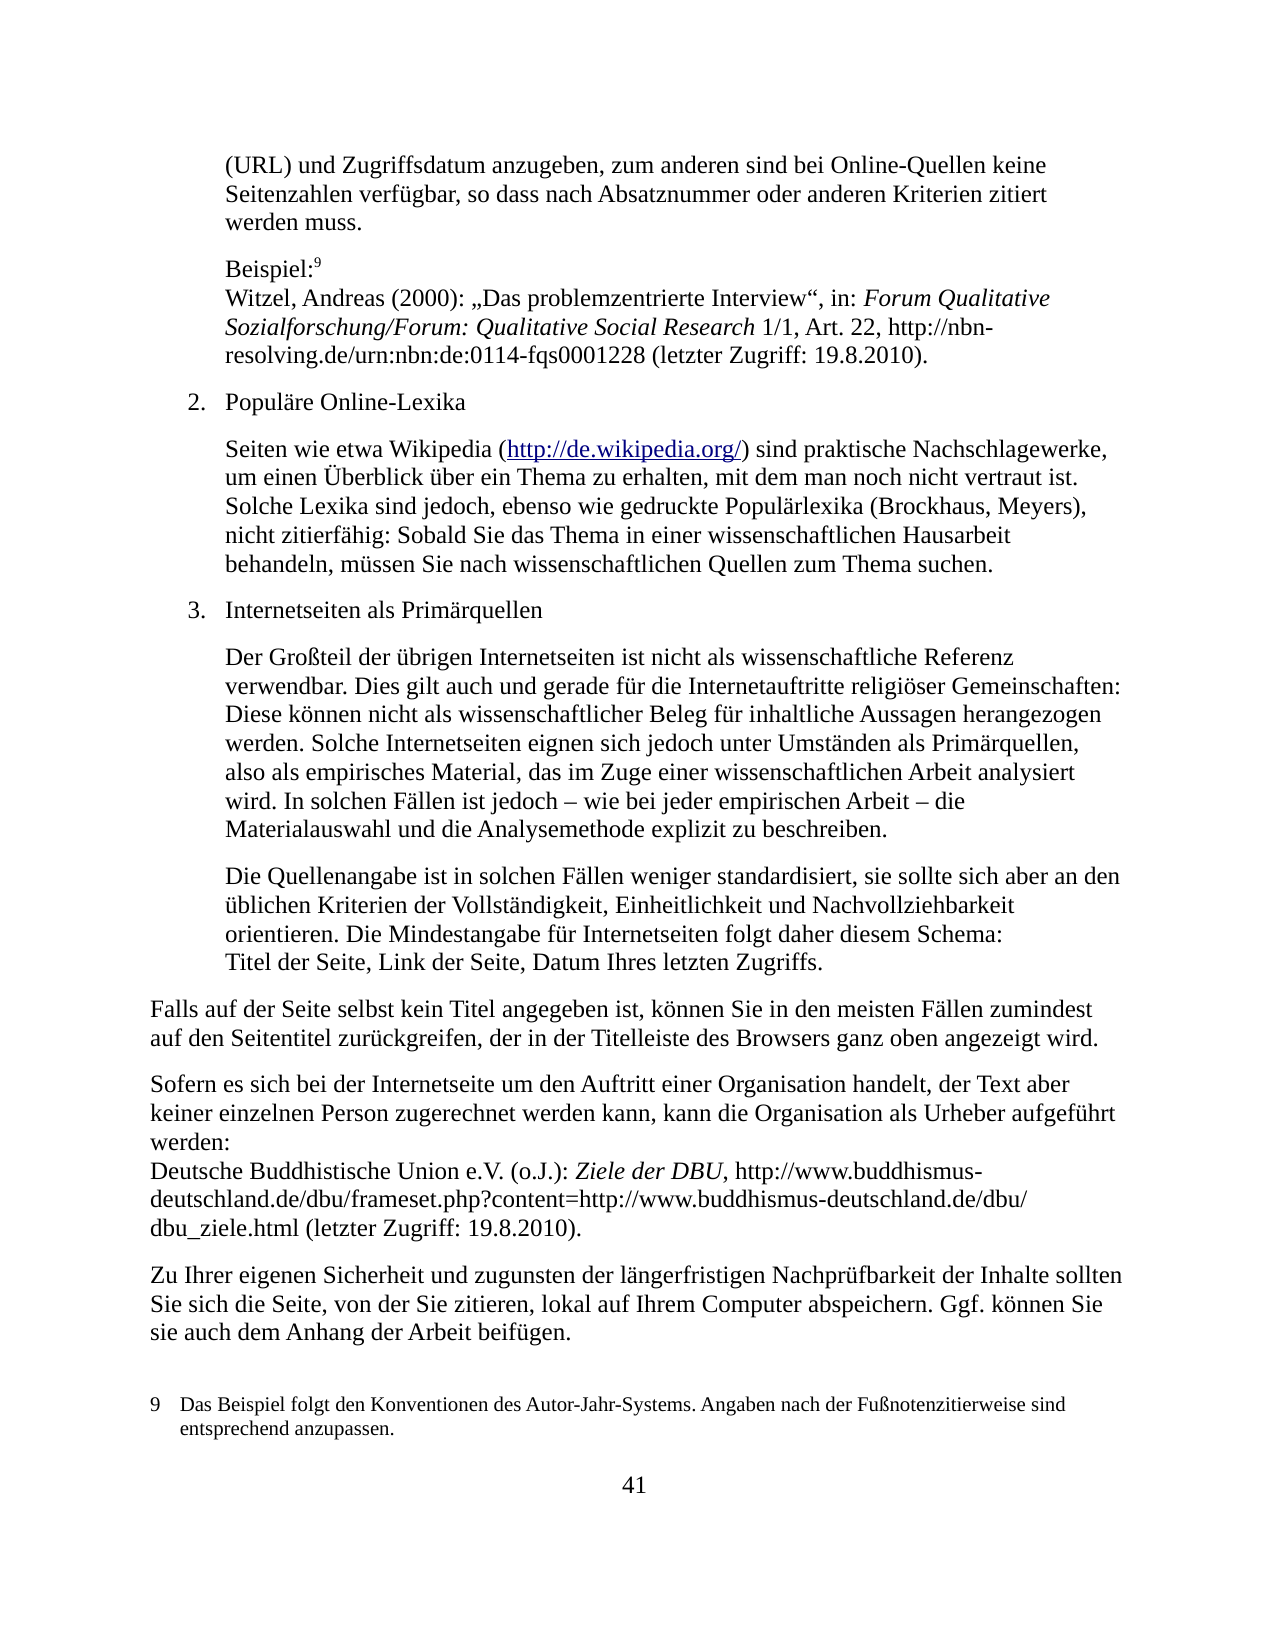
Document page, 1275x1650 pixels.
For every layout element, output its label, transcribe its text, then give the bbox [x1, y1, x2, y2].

text Falls auf der Seite selbst kein Titel angegeben ist, können Sie in den meisten Fällen zumindest auf den Seitentitel zurückgreifen, der in der Titelleiste des Browsers ganz oben angezeigt wird. [150, 994, 1125, 1052]
text Sofern es sich bei der Internetseite um den Auftritt einer Organisation handelt, der Text aber keiner einzelnen Person zugerechnet werden kann, kann die Organisation als Urheber aufgeführt werden: Deutsche Buddhistische Union e.V. (o.J.): Ziele der DBU, http://www.buddhismus-deutschland.de/dbu/frameset.php?content=http://www.buddhismus-deutschland.de/dbu/dbu_ziele.html (letzter Zugriff: 19.8.2010). [150, 1069, 1125, 1242]
list Seiten wie etwa Wikipedia (http://de.wikipedia.org/) sind praktische Nachschlagewerke, um einen Überblick über ein Thema zu erhalten, mit dem man noch nicht vertraut ist. Solche Lexika sind jedoch, ebenso wie gedruckte Populärlexika (Brockhaus, Meyers), nicht zitierfähig: Sobald Sie das Thema in einer wissenschaftlichen Hausarbeit behandeln, müssen Sie nach wissenschaftlichen Quellen zum Thema suchen. [187, 434, 1125, 577]
list Der Großteil der übrigen Internetseiten ist nicht als wissenschaftliche Referenz verwendbar. Dies gilt auch und gerade für die Internetauftritte religiöser Gemeinschaften: Diese können nicht als wissenschaftlicher Beleg für inhaltliche Aussagen herangezogen werden. Solche Internetseiten eignen sich jedoch unter Umständen als Primärquellen, also als empirisches Material, das im Zuge einer wissenschaftlichen Arbeit analysiert wird. In solchen Fällen ist jedoch – wie bei jeder empirischen Arbeit – die Materialauswahl und die Analysemethode explizit zu beschreiben. [187, 642, 1125, 843]
text Zu Ihrer eigenen Sicherheit und zugunsten der längerfristigen Nachprüfbarkeit der Inhalte sollten Sie sich die Seite, von der Sie zitieren, lokal auf Ihrem Computer abspeichern. Ggf. können Sie sie auch dem Anhang der Arbeit beifügen. [150, 1260, 1125, 1346]
list Die Quellenangabe ist in solchen Fällen weniger standardisiert, sie sollte sich aber an den üblichen Kriterien der Vollständigkeit, Einheitlichkeit und Nachvollziehbarkeit orientieren. Die Mindestangabe für Internetseiten folgt daher diesem Schema: Titel der Seite, Link der Seite, Datum Ihres letzten Zugriffs. [187, 861, 1125, 976]
list Populäre Online-Lexika [187, 387, 1125, 416]
list Beispiel: Witzel, Andreas (2000): „Das problemzentrierte Interview“, in: Forum Qualitative Sozialforschung/​Forum: Qualitative Social Research 1/1, Art. 22, http://nbn-resolving.de/urn:nbn:de:0114-fqs0001228 (letzter Zugriff: 19.8.2010). [187, 254, 1125, 369]
list Das Beispiel folgt den Konventionen des Autor-Jahr-Systems. Angaben nach der Fußnotenzitierweise sind entsprechend anzupassen. [150, 1392, 1125, 1440]
list (URL) und Zugriffsdatum anzugeben, zum anderen sind bei Online-Quellen keine Seitenzahlen verfügbar, so dass nach Absatznummer oder anderen Kriterien zitiert werden muss. [187, 150, 1125, 236]
list Internetseiten als Primärquellen [187, 595, 1125, 624]
